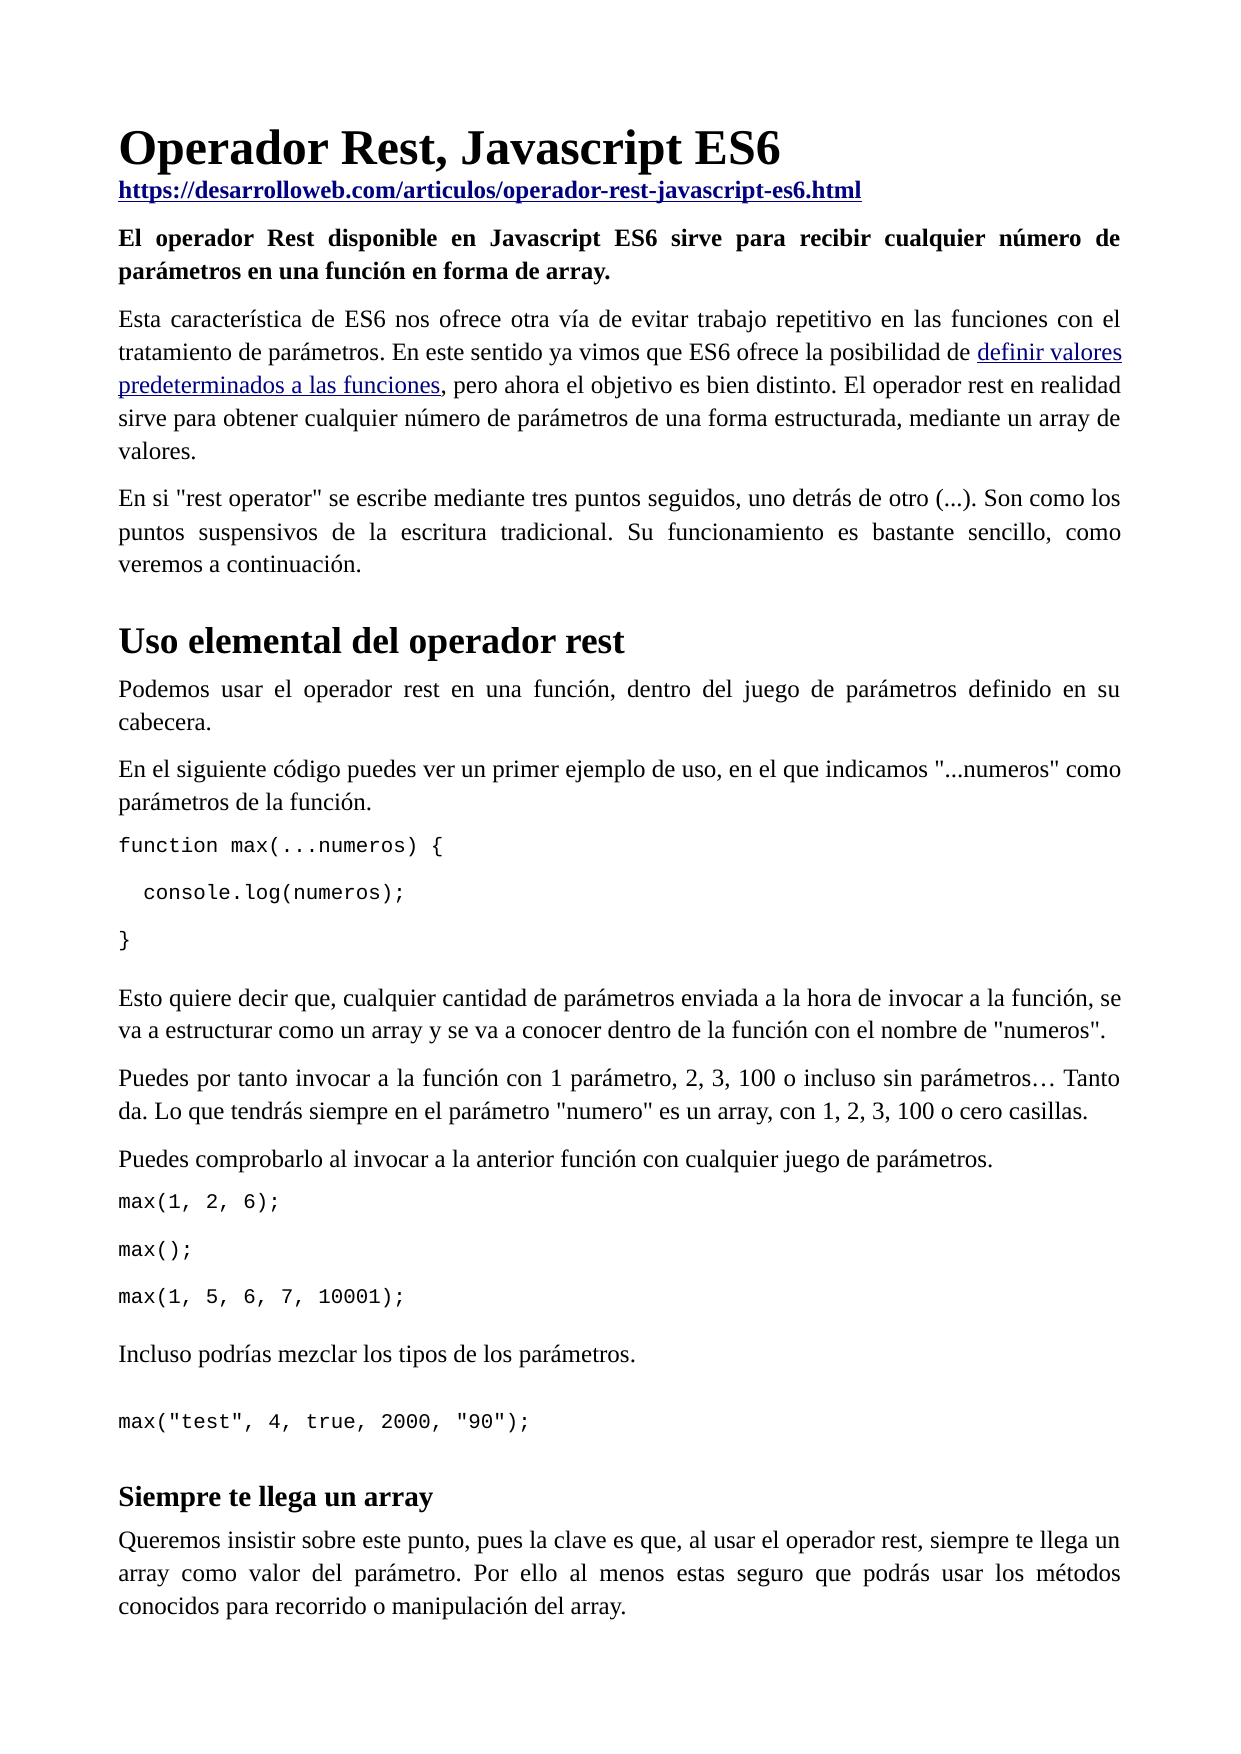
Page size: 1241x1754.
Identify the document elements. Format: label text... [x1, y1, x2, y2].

subtitle Siempre te llega un array [118, 1479, 1122, 1512]
text Incluso podrías mezclar los tipos de los parámetros. [118, 1339, 1122, 1368]
text Podemos usar el operador rest en una función, dentro del juego de parámetros definido en su cabecera. [118, 674, 1122, 735]
subtitle Uso elemental del operador rest [118, 618, 1122, 661]
text El operador Rest disponible en Javascript ES6 sirve para recibir cualquier número de parámetros en una función en forma de array. [118, 223, 1122, 285]
text function max(...numeros) { [118, 835, 1122, 858]
text Puedes por tanto invocar a la función con 1 parámetro, 2, 3, 100 o incluso sin parámetros… Tanto da. Lo que tendrás siempre en el parámetro "numero" es un array, con 1, 2, 3, 100 o cero casillas. [118, 1063, 1122, 1125]
text En si "rest operator" se escribe mediante tres puntos seguidos, uno detrás de otro (...). Son como los puntos suspensivos de la escritura tradicional. Su funcionamiento es bastante sencillo, como veremos a continuación. [118, 483, 1122, 578]
text En el siguiente código puedes ver un primer ejemplo de uso, en el que indicamos "...numeros" como parámetros de la función. [118, 754, 1122, 816]
text max(1, 5, 6, 7, 10001); [118, 1286, 1122, 1310]
text Esto quiere decir que, cualquier cantidad de parámetros enviada a la hora de invocar a la función, se va a estructurar como un array y se va a conocer dentro de la función con el nombre de "numeros". [118, 983, 1122, 1044]
text max(); [118, 1239, 1122, 1262]
text Queremos insistir sobre este punto, pues la clave es que, al usar el operador rest, siempre te llega un array como valor del parámetro. Por ello al menos estas seguro que podrás usar los métodos conocidos para recorrido o manipulación del array. [118, 1525, 1122, 1620]
text https://desarrolloweb.com/articulos/operador-rest-javascript-es6.html [118, 176, 1122, 204]
text console.log(numeros); [118, 882, 1122, 906]
text Puedes comprobarlo al invocar a la anterior función con cualquier juego de parámetros. [118, 1144, 1122, 1173]
text } [118, 929, 1122, 953]
subtitle Operador Rest, Javascript ES6 [118, 118, 1122, 176]
text max(1, 2, 6); [118, 1191, 1122, 1215]
text Esta característica de ES6 nos ofrece otra vía de evitar trabajo repetitivo en las funciones con el tratamiento de parámetros. En este sentido ya vimos que ES6 ofrece la posibilidad de definir valores predeterminados a las funciones, pero ahora el objetivo es bien distinto. El operador rest en realidad sirve para obtener cualquier número de parámetros de una forma estructurada, mediante un array de valores. [118, 304, 1122, 465]
text max("test", 4, true, 2000, "90"); [118, 1411, 1122, 1435]
